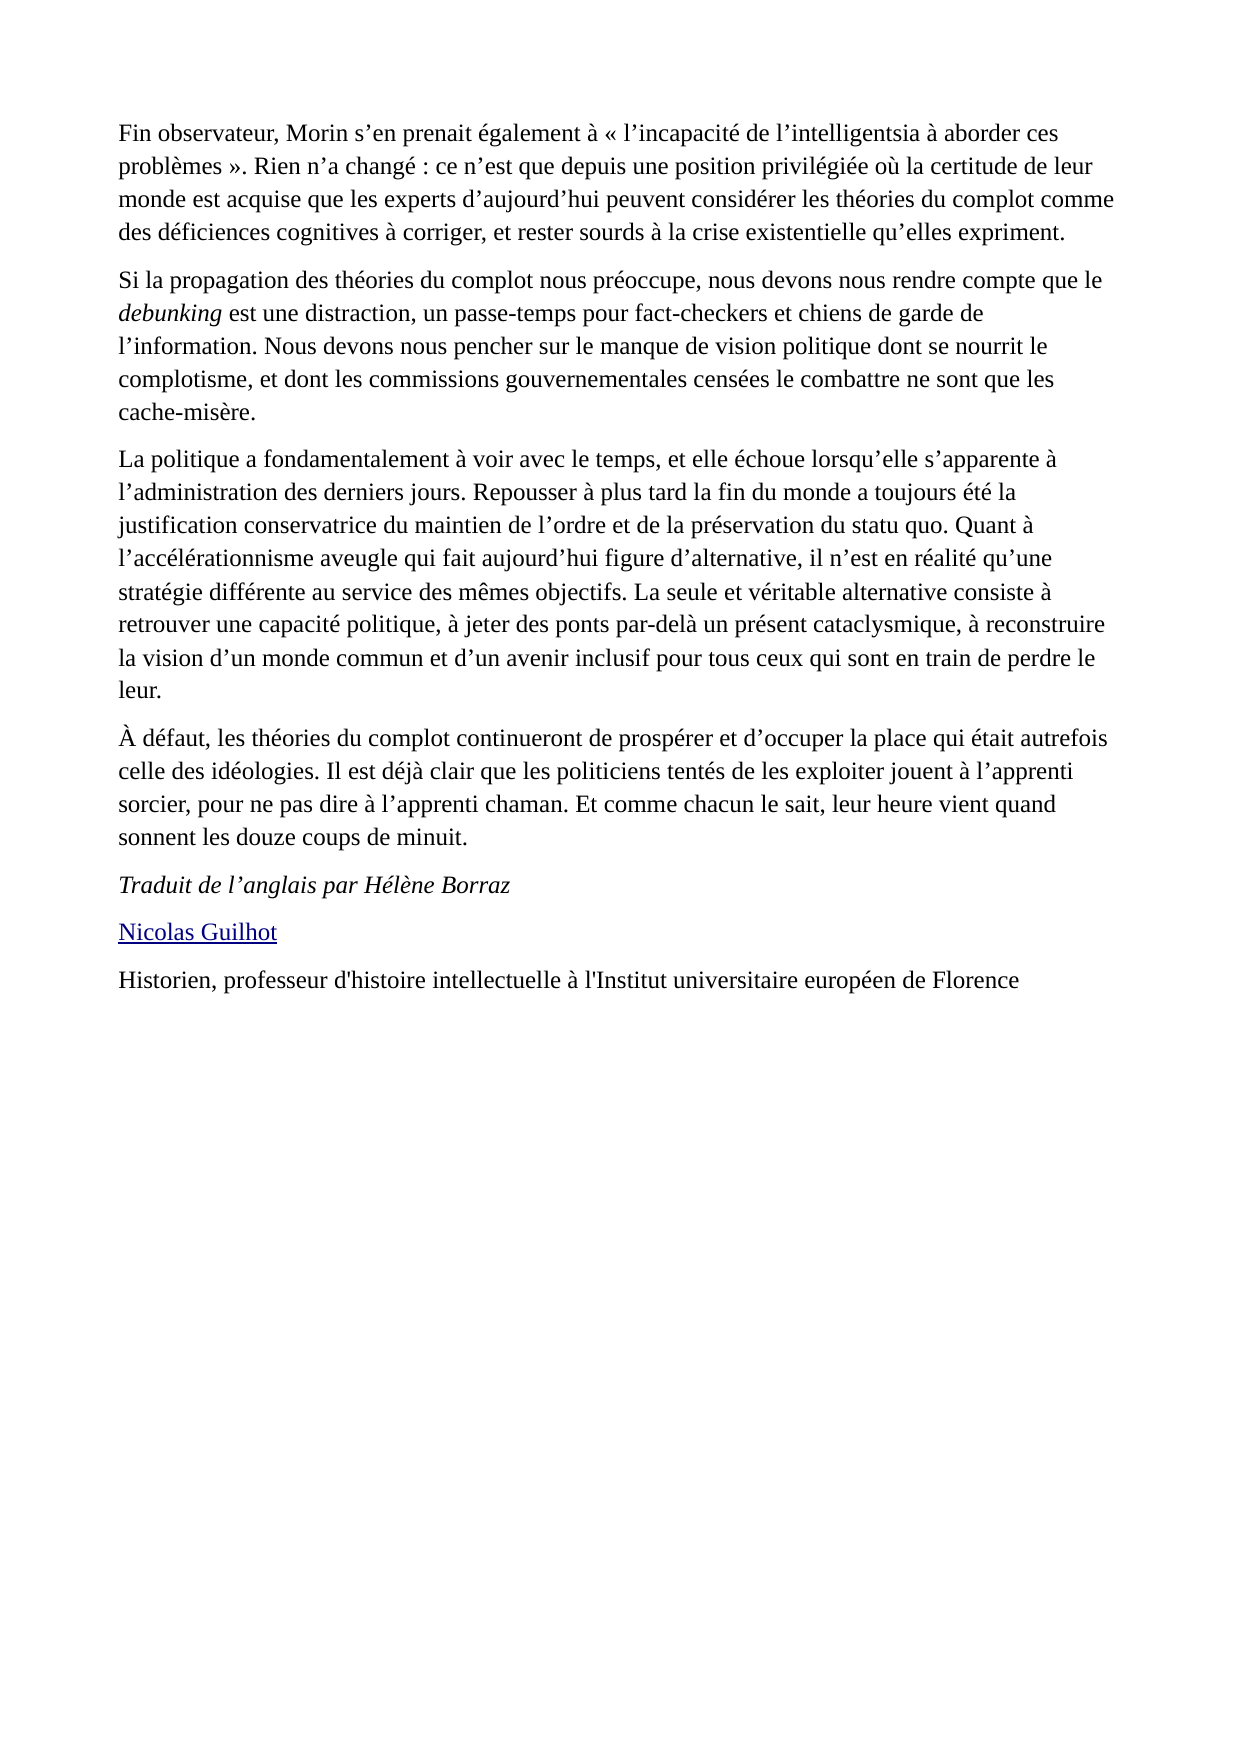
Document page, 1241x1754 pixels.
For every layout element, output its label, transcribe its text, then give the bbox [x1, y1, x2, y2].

text Si la propagation des théories du complot nous préoccupe, nous devons nous rendre compte que le debunking est une distraction, un passe-temps pour fact-checkers et chiens de garde de l’information. Nous devons nous pencher sur le manque de vision politique dont se nourrit le complotisme, et dont les commissions gouvernementales censées le combattre ne sont que les cache-misère. [118, 265, 1122, 426]
text Historien, professeur d'histoire intellectuelle à l'Institut universitaire européen de Florence [118, 965, 1122, 994]
text Traduit de l’anglais par Hélène Borraz [118, 870, 1122, 899]
text Fin observateur, Morin s’en prenait également à « l’incapacité de l’intelligentsia à aborder ces problèmes ». Rien n’a changé : ce n’est que depuis une position privilégiée où la certitude de leur monde est acquise que les experts d’aujourd’hui peuvent considérer les théories du complot comme des déficiences cognitives à corriger, et rester sourds à la crise existentielle qu’elles expriment. [118, 118, 1122, 246]
text À défaut, les théories du complot continueront de prospérer et d’occuper la place qui était autrefois celle des idéologies. Il est déjà clair que les politiciens tentés de les exploiter jouent à l’apprenti sorcier, pour ne pas dire à l’apprenti chaman. Et comme chacun le sait, leur heure vient quand sonnent les douze coups de minuit. [118, 723, 1122, 851]
text La politique a fondamentalement à voir avec le temps, et elle échoue lorsqu’elle s’apparente à l’administration des derniers jours. Repousser à plus tard la fin du monde a toujours été la justification conservatrice du maintien de l’ordre et de la préservation du statu quo. Quant à l’accélérationnisme aveugle qui fait aujourd’hui figure d’alternative, il n’est en réalité qu’une stratégie différente au service des mêmes objectifs. La seule et véritable alternative consiste à retrouver une capacité politique, à jeter des ponts par-delà un présent cataclysmique, à reconstruire la vision d’un monde commun et d’un avenir inclusif pour tous ceux qui sont en train de perdre le leur. [118, 444, 1122, 704]
text Nicolas Guilhot [118, 917, 1122, 946]
